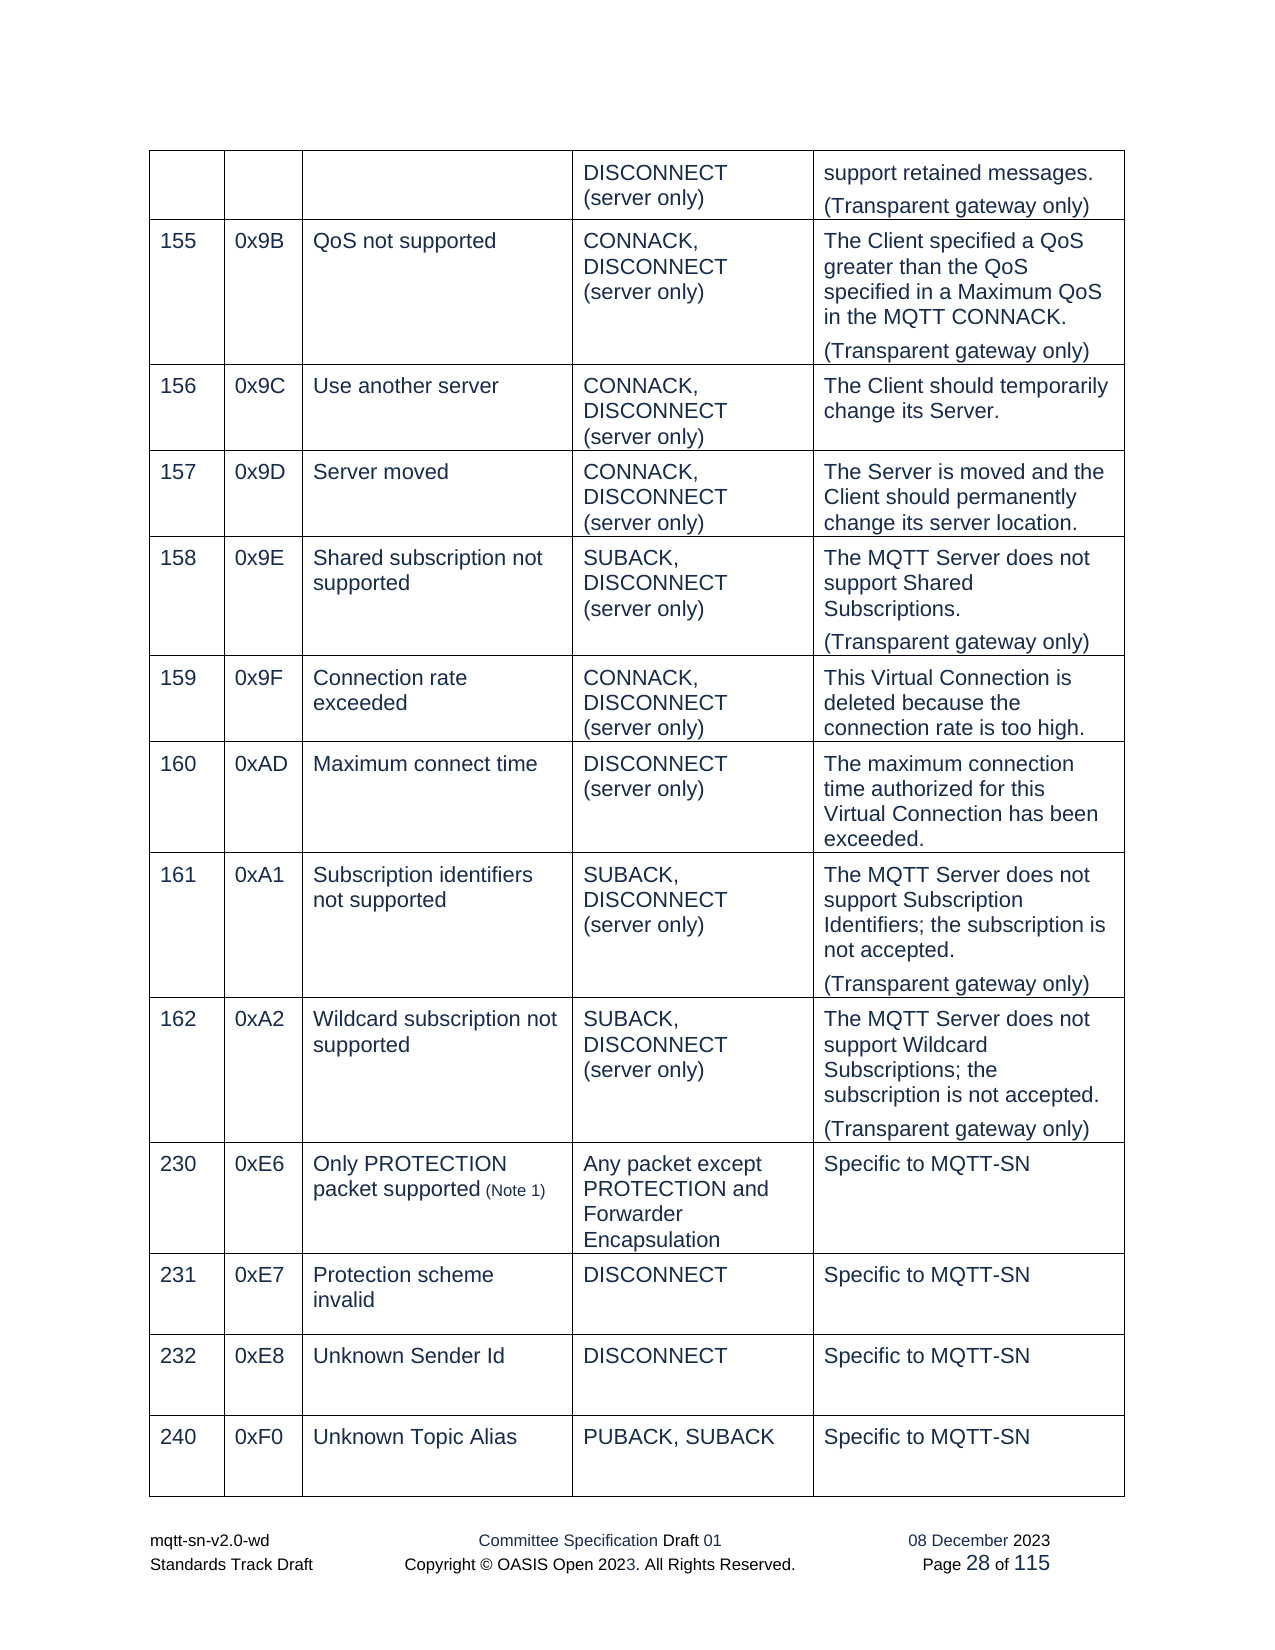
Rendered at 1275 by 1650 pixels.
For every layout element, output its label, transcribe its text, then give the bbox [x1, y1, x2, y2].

table_cell 0xE7 [225, 1254, 302, 1334]
table_cell 159 [150, 656, 224, 741]
table_cell Specific to MQTT-SN [814, 1143, 1124, 1253]
table_cell Specific to MQTT-SN [814, 1335, 1124, 1415]
table_cell 156 [150, 365, 224, 450]
table_cell CONNACK, DISCONNECT (server only) [573, 656, 813, 741]
table_cell The Server is moved and the Client should permanently change its server location. [814, 451, 1124, 536]
table_cell Wildcard subscription not supported [303, 998, 572, 1142]
table_cell 0x9E [225, 537, 302, 655]
table_cell 231 [150, 1254, 224, 1334]
table_cell Use another server [303, 365, 572, 450]
table_cell 158 [150, 537, 224, 655]
table_cell Maximum connect time [303, 742, 572, 852]
table_cell 240 [150, 1416, 224, 1496]
table_cell 161 [150, 853, 224, 997]
table_cell SUBACK, DISCONNECT (server only) [573, 537, 813, 655]
table_cell Specific to MQTT-SN [814, 1416, 1124, 1496]
table_cell 0xAD [225, 742, 302, 852]
table_cell The Client should temporarily change its Server. [814, 365, 1124, 450]
table_cell This Virtual Connection is deleted because the connection rate is too high. [814, 656, 1124, 741]
table_cell Server moved [303, 451, 572, 536]
table_cell 162 [150, 998, 224, 1142]
table_cell SUBACK, DISCONNECT (server only) [573, 853, 813, 997]
table_cell 232 [150, 1335, 224, 1415]
table_cell CONNACK, DISCONNECT (server only) [573, 220, 813, 364]
table_cell CONNACK, DISCONNECT (server only) [573, 365, 813, 450]
table_cell SUBACK, DISCONNECT (server only) [573, 998, 813, 1142]
table_cell CONNACK, DISCONNECT (server only) [573, 451, 813, 536]
table_cell 230 [150, 1143, 224, 1253]
table_cell Unknown Topic Alias [303, 1416, 572, 1496]
table_cell The MQTT Server does not support Shared Subscriptions. (Transparent gateway only) [814, 537, 1124, 655]
table_cell 0x9B [225, 220, 302, 364]
table_cell 0xF0 [225, 1416, 302, 1496]
table_cell 157 [150, 451, 224, 536]
table_cell 155 [150, 220, 224, 364]
table_cell 0xE6 [225, 1143, 302, 1253]
table_cell DISCONNECT [573, 1335, 813, 1415]
table_cell Any packet except PROTECTION and Forwarder Encapsulation [573, 1143, 813, 1253]
table_cell 0xA1 [225, 853, 302, 997]
table_cell The MQTT Server does not support Subscription Identifiers; the subscription is not accepted. (Transparent gateway only) [814, 853, 1124, 997]
table_cell 0xA2 [225, 998, 302, 1142]
table_cell 0x9D [225, 451, 302, 536]
table_cell 0xE8 [225, 1335, 302, 1415]
table_cell Specific to MQTT-SN [814, 1254, 1124, 1334]
table_cell QoS not supported [303, 220, 572, 364]
table_cell DISCONNECT (server only) [573, 742, 813, 852]
table_cell [150, 151, 224, 219]
table_cell Subscription identifiers not supported [303, 853, 572, 997]
table_cell The Client specified a QoS greater than the QoS specified in a Maximum QoS in the MQTT CONNACK. (Transparent gateway only) [814, 220, 1124, 364]
table_cell 160 [150, 742, 224, 852]
table_cell support retained messages. (Transparent gateway only) [814, 151, 1124, 219]
table_cell DISCONNECT [573, 1254, 813, 1334]
table_cell [303, 151, 572, 219]
table_cell PUBACK, SUBACK [573, 1416, 813, 1496]
table_cell Connection rate exceeded [303, 656, 572, 741]
table_cell The MQTT Server does not support Wildcard Subscriptions; the subscription is not accepted. (Transparent gateway only) [814, 998, 1124, 1142]
table_cell Only PROTECTION packet supported (Note 1) [303, 1143, 572, 1253]
table_cell The maximum connection time authorized for this Virtual Connection has been exceeded. [814, 742, 1124, 852]
table_cell 0x9F [225, 656, 302, 741]
table_cell [225, 151, 302, 219]
table_cell Protection scheme invalid [303, 1254, 572, 1334]
table_cell 0x9C [225, 365, 302, 450]
table_cell Shared subscription not supported [303, 537, 572, 655]
table_cell Unknown Sender Id [303, 1335, 572, 1415]
table_cell DISCONNECT (server only) [573, 151, 813, 219]
